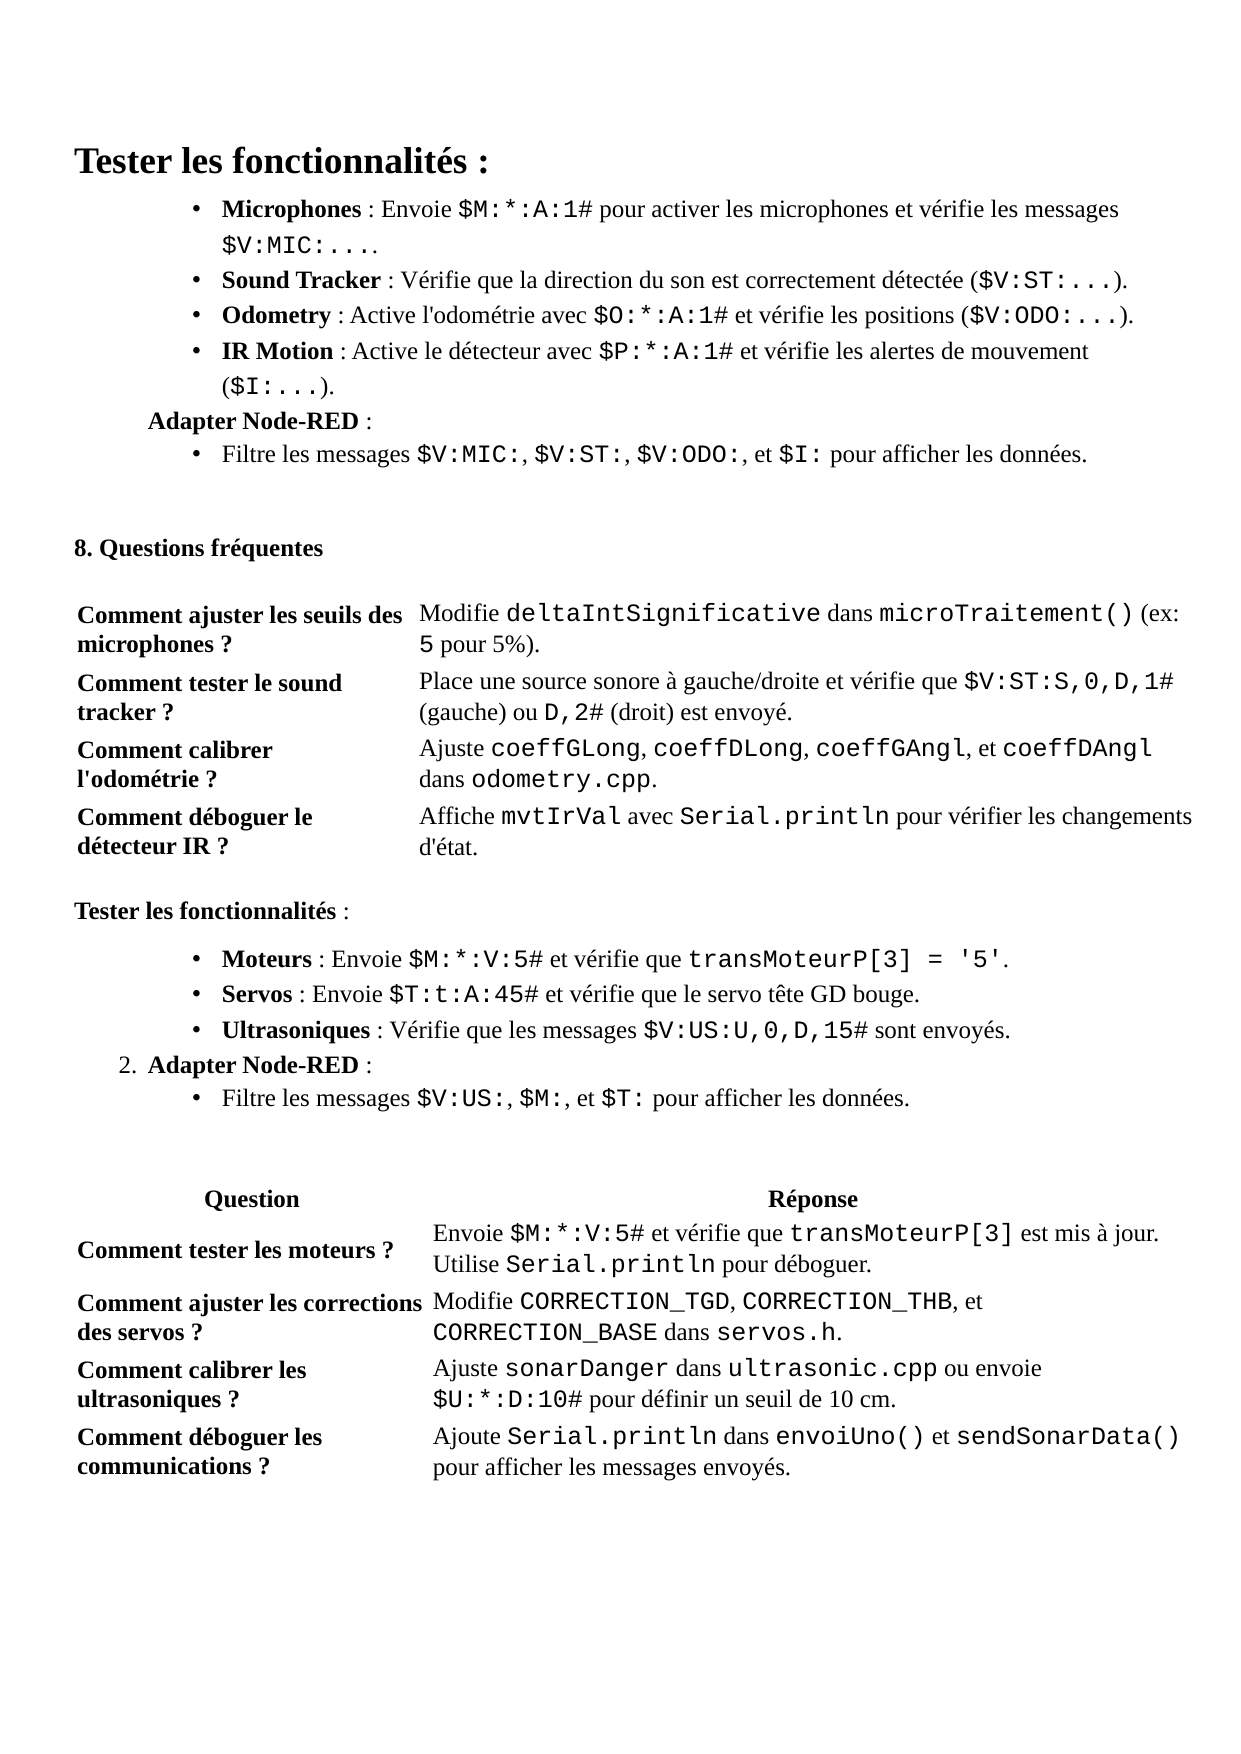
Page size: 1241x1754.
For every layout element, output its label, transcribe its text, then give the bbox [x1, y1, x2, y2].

table_cell Comment ajuster les seuils des microphones ? [74, 596, 416, 663]
list IR Motion : Active le détecteur avec $P:*:A:1# et vérifie les alertes de mouvement ($I:...). [192, 336, 1196, 402]
table_cell Place une source sonore à gauche/droite et vérifie que $V:ST:S,0,D,1# (gauche) ou D,2# (droit) est envoyé. [416, 663, 1196, 731]
table_header Question [74, 1181, 430, 1216]
table_cell Comment tester le sound tracker ? [74, 663, 416, 731]
table_cell Comment calibrer les ultrasoniques ? [74, 1351, 430, 1418]
table_cell Ajuste coeffGLong, coeffDLong, coeffGAngl, et coeffDAngl dans odometry.cpp. [416, 731, 1196, 798]
table_header [74, 574, 91, 585]
table_cell Affiche mvtIrVal avec Serial.println pour vérifier les changements d'état. [416, 798, 1196, 863]
list Odometry : Active l'odométrie avec $O:*:A:1# et vérifie les positions ($V:ODO:...). [192, 301, 1196, 331]
table_cell Modifie deltaIntSignificative dans microTraitement() (ex: 5 pour 5%). [416, 596, 1196, 663]
list Filtre les messages $V:US:, $M:, et $T: pour afficher les données. [192, 1083, 1196, 1114]
list Servos : Envoie $T:t:A:45# et vérifie que le servo tête GD bouge. [192, 979, 1196, 1010]
table_cell Comment tester les moteurs ? [74, 1216, 430, 1283]
list Filtre les messages $V:MIC:, $V:ST:, $V:ODO:, et $I: pour afficher les données. [192, 439, 1196, 470]
table_cell Modifie CORRECTION_TGD, CORRECTION_THB, et CORRECTION_BASE dans servos.h. [430, 1283, 1196, 1351]
table_cell Ajuste sonarDanger dans ultrasonic.cpp ou envoie $U:*:D:10# pour définir un seuil de 10 cm. [430, 1351, 1196, 1418]
list Microphones : Envoie $M:*:A:1# pour activer les microphones et vérifie les messages $V:MIC:.... [192, 194, 1196, 261]
subtitle 8. Questions fréquentes [74, 533, 1196, 562]
table_cell Comment ajuster les corrections des servos ? [74, 1283, 430, 1351]
list Moteurs : Envoie $M:*:V:5# et vérifie que transMoteurP[3] = '5'. [192, 944, 1196, 975]
subtitle Tester les fonctionnalités : [74, 139, 1196, 182]
table_cell Comment déboguer le détecteur IR ? [74, 798, 416, 863]
list Ultrasoniques : Vérifie que les messages $V:US:U,0,D,15# sont envoyés. [192, 1015, 1196, 1046]
table_cell Comment calibrer l'odométrie ? [74, 731, 416, 798]
table_cell Comment déboguer les communications ? [74, 1418, 430, 1483]
table_header [74, 585, 416, 596]
table_header Réponse [430, 1181, 1196, 1216]
text Tester les fonctionnalités : [74, 863, 1196, 925]
table_header [416, 585, 1196, 596]
table_cell Envoie $M:*:V:5# et vérifie que transMoteurP[3] est mis à jour. Utilise Serial.println pour déboguer. [430, 1216, 1196, 1283]
list Adapter Node-RED : [118, 406, 1196, 435]
list Adapter Node-RED : [118, 1050, 1196, 1079]
table_cell Ajoute Serial.println dans envoiUno() et sendSonarData() pour afficher les messages envoyés. [430, 1418, 1196, 1483]
list Sound Tracker : Vérifie que la direction du son est correctement détectée ($V:ST:...). [192, 265, 1196, 296]
